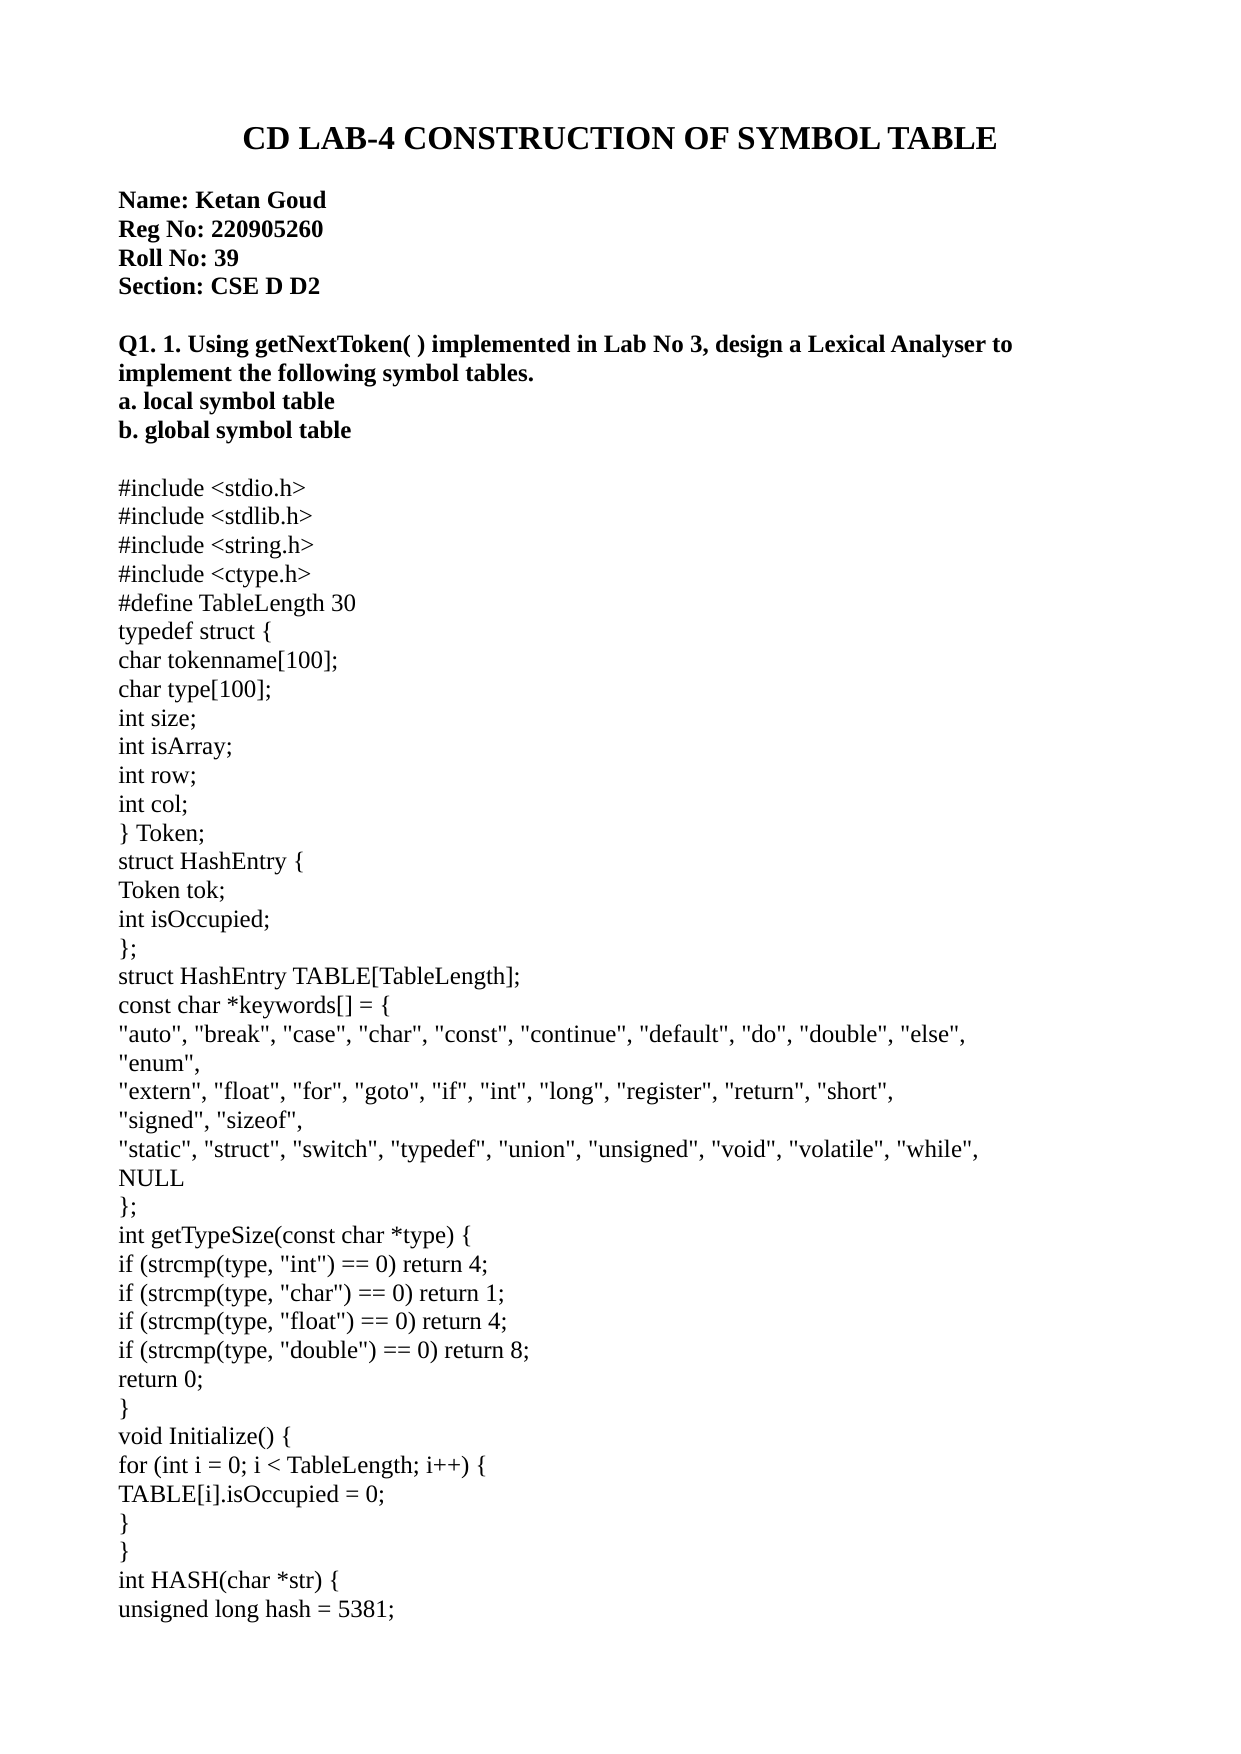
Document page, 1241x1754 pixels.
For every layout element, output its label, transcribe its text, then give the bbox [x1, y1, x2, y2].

text if (strcmp(type, "int") == 0) return 4; [118, 1249, 1122, 1278]
text unsigned long hash = 5381; [118, 1594, 1122, 1623]
text TABLE[i].isOccupied = 0; [118, 1479, 1122, 1508]
text return 0; [118, 1364, 1122, 1393]
text } [118, 1508, 1122, 1536]
text }; [118, 1191, 1122, 1220]
text int size; [118, 703, 1122, 731]
text Name: Ketan Goud [118, 185, 1122, 214]
text Q1. 1. Using getNextToken( ) implemented in Lab No 3, design a Lexical Analyser to implement the following symbol tables. [118, 329, 1122, 386]
text "auto", "break", "case", "char", "const", "continue", "default", "do", "double", "else", [118, 1019, 1122, 1048]
text int HASH(char *str) { [118, 1565, 1122, 1594]
text const char *keywords[] = { [118, 990, 1122, 1019]
text if (strcmp(type, "float") == 0) return 4; [118, 1306, 1122, 1335]
text "extern", "float", "for", "goto", "if", "int", "long", "register", "return", "short", [118, 1076, 1122, 1105]
text "static", "struct", "switch", "typedef", "union", "unsigned", "void", "volatile", "while", [118, 1134, 1122, 1163]
text struct HashEntry TABLE[TableLength]; [118, 961, 1122, 990]
text char type[100]; [118, 674, 1122, 703]
text typedef struct { [118, 616, 1122, 645]
text } [118, 1393, 1122, 1421]
text if (strcmp(type, "char") == 0) return 1; [118, 1278, 1122, 1306]
text int isOccupied; [118, 904, 1122, 933]
text b. global symbol table [118, 415, 1122, 444]
text a. local symbol table [118, 386, 1122, 415]
text #include <stdlib.h> [118, 501, 1122, 530]
text #include <stdio.h> [118, 473, 1122, 501]
text } Token; [118, 818, 1122, 846]
text #define TableLength 30 [118, 588, 1122, 616]
text #include <ctype.h> [118, 559, 1122, 588]
text int row; [118, 760, 1122, 789]
text int getTypeSize(const char *type) { [118, 1220, 1122, 1249]
text void Initialize() { [118, 1421, 1122, 1450]
text "enum", [118, 1048, 1122, 1076]
text } [118, 1536, 1122, 1565]
text Section: CSE D D2 [118, 271, 1122, 300]
text for (int i = 0; i < TableLength; i++) { [118, 1450, 1122, 1479]
text struct HashEntry { [118, 846, 1122, 875]
text }; [118, 933, 1122, 961]
text Token tok; [118, 875, 1122, 904]
text int isArray; [118, 731, 1122, 760]
text int col; [118, 789, 1122, 818]
text char tokenname[100]; [118, 645, 1122, 674]
text if (strcmp(type, "double") == 0) return 8; [118, 1335, 1122, 1364]
text Reg No: 220905260 Roll No: 39 [118, 214, 1122, 271]
text CD LAB-4 CONSTRUCTION OF SYMBOL TABLE [118, 118, 1122, 185]
text #include <string.h> [118, 530, 1122, 559]
text NULL [118, 1163, 1122, 1191]
text "signed", "sizeof", [118, 1105, 1122, 1134]
